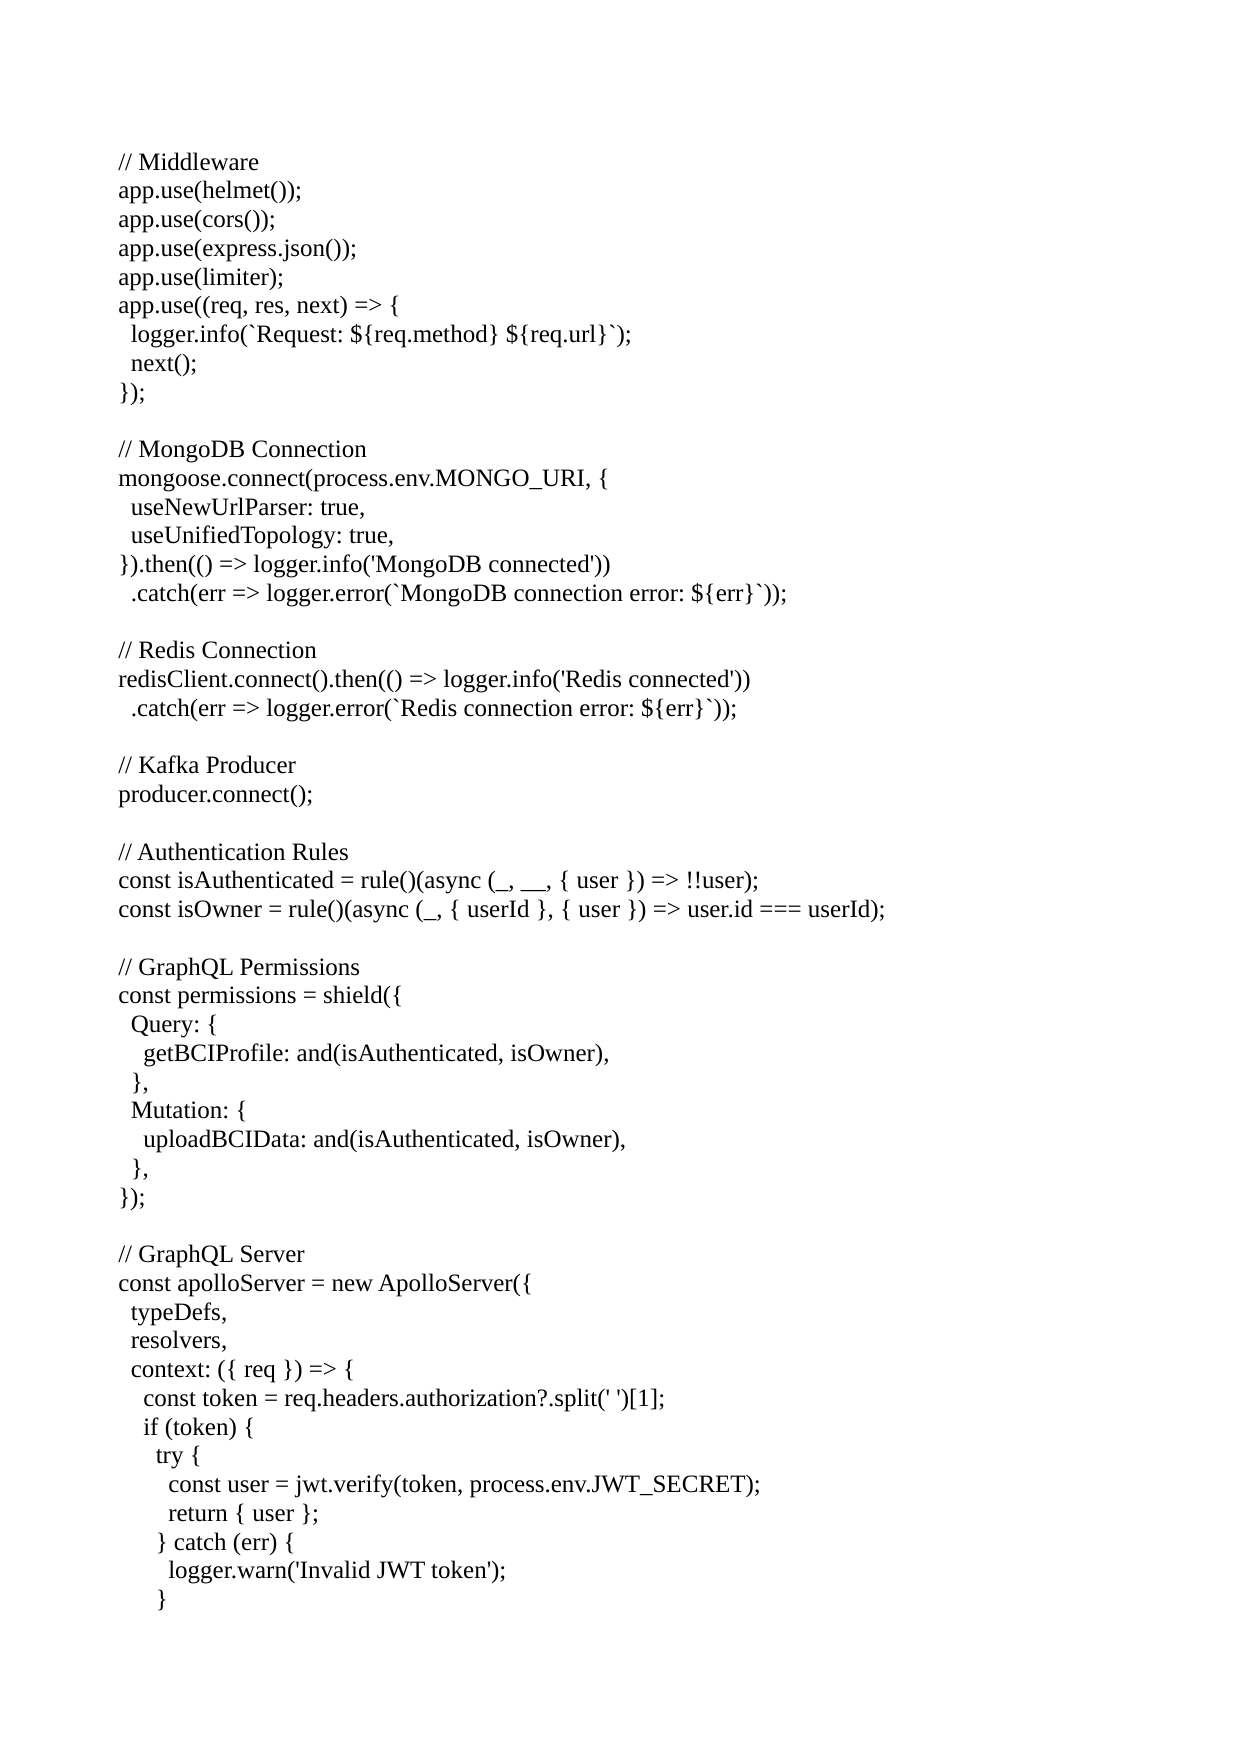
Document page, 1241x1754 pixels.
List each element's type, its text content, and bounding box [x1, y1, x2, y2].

text next(); [118, 348, 1122, 377]
text app.use((req, res, next) => { [118, 291, 1122, 319]
text const user = jwt.verify(token, process.env.JWT_SECRET); [118, 1469, 1122, 1498]
text }).then(() => logger.info('MongoDB connected')) [118, 549, 1122, 578]
text uploadBCIData: and(isAuthenticated, isOwner), [118, 1124, 1122, 1153]
text context: ({ req }) => { [118, 1354, 1122, 1383]
text Query: { [118, 1009, 1122, 1038]
text typeDefs, [118, 1297, 1122, 1326]
text // Redis Connection [118, 636, 1122, 664]
text producer.connect(); [118, 779, 1122, 808]
text const token = req.headers.authorization?.split(' ')[1]; [118, 1383, 1122, 1412]
text }); [118, 377, 1122, 406]
text redisClient.connect().then(() => logger.info('Redis connected')) [118, 664, 1122, 693]
text // GraphQL Permissions [118, 952, 1122, 981]
text .catch(err => logger.error(`MongoDB connection error: ${err}`)); [118, 578, 1122, 607]
text getBCIProfile: and(isAuthenticated, isOwner), [118, 1038, 1122, 1067]
text // Authentication Rules [118, 837, 1122, 866]
text logger.warn('Invalid JWT token'); [118, 1556, 1122, 1584]
text return { user }; [118, 1498, 1122, 1527]
text // Middleware [118, 147, 1122, 176]
text } catch (err) { [118, 1527, 1122, 1556]
text const isOwner = rule()(async (_, { userId }, { user }) => user.id === userId); [118, 894, 1122, 923]
text }, [118, 1067, 1122, 1096]
text app.use(cors()); [118, 204, 1122, 233]
text app.use(express.json()); [118, 233, 1122, 262]
text logger.info(`Request: ${req.method} ${req.url}`); [118, 319, 1122, 348]
text app.use(helmet()); [118, 176, 1122, 204]
text if (token) { [118, 1412, 1122, 1441]
text }); [118, 1182, 1122, 1211]
text .catch(err => logger.error(`Redis connection error: ${err}`)); [118, 693, 1122, 722]
text mongoose.connect(process.env.MONGO_URI, { [118, 463, 1122, 492]
text const apolloServer = new ApolloServer({ [118, 1268, 1122, 1297]
text // GraphQL Server [118, 1239, 1122, 1268]
text }, [118, 1153, 1122, 1182]
text useUnifiedTopology: true, [118, 521, 1122, 549]
text // Kafka Producer [118, 751, 1122, 779]
text } [118, 1584, 1122, 1613]
text const isAuthenticated = rule()(async (_, __, { user }) => !!user); [118, 866, 1122, 894]
text const permissions = shield({ [118, 981, 1122, 1009]
text resolvers, [118, 1326, 1122, 1354]
text useNewUrlParser: true, [118, 492, 1122, 521]
text Mutation: { [118, 1096, 1122, 1124]
text // MongoDB Connection [118, 434, 1122, 463]
text try { [118, 1441, 1122, 1469]
text app.use(limiter); [118, 262, 1122, 291]
